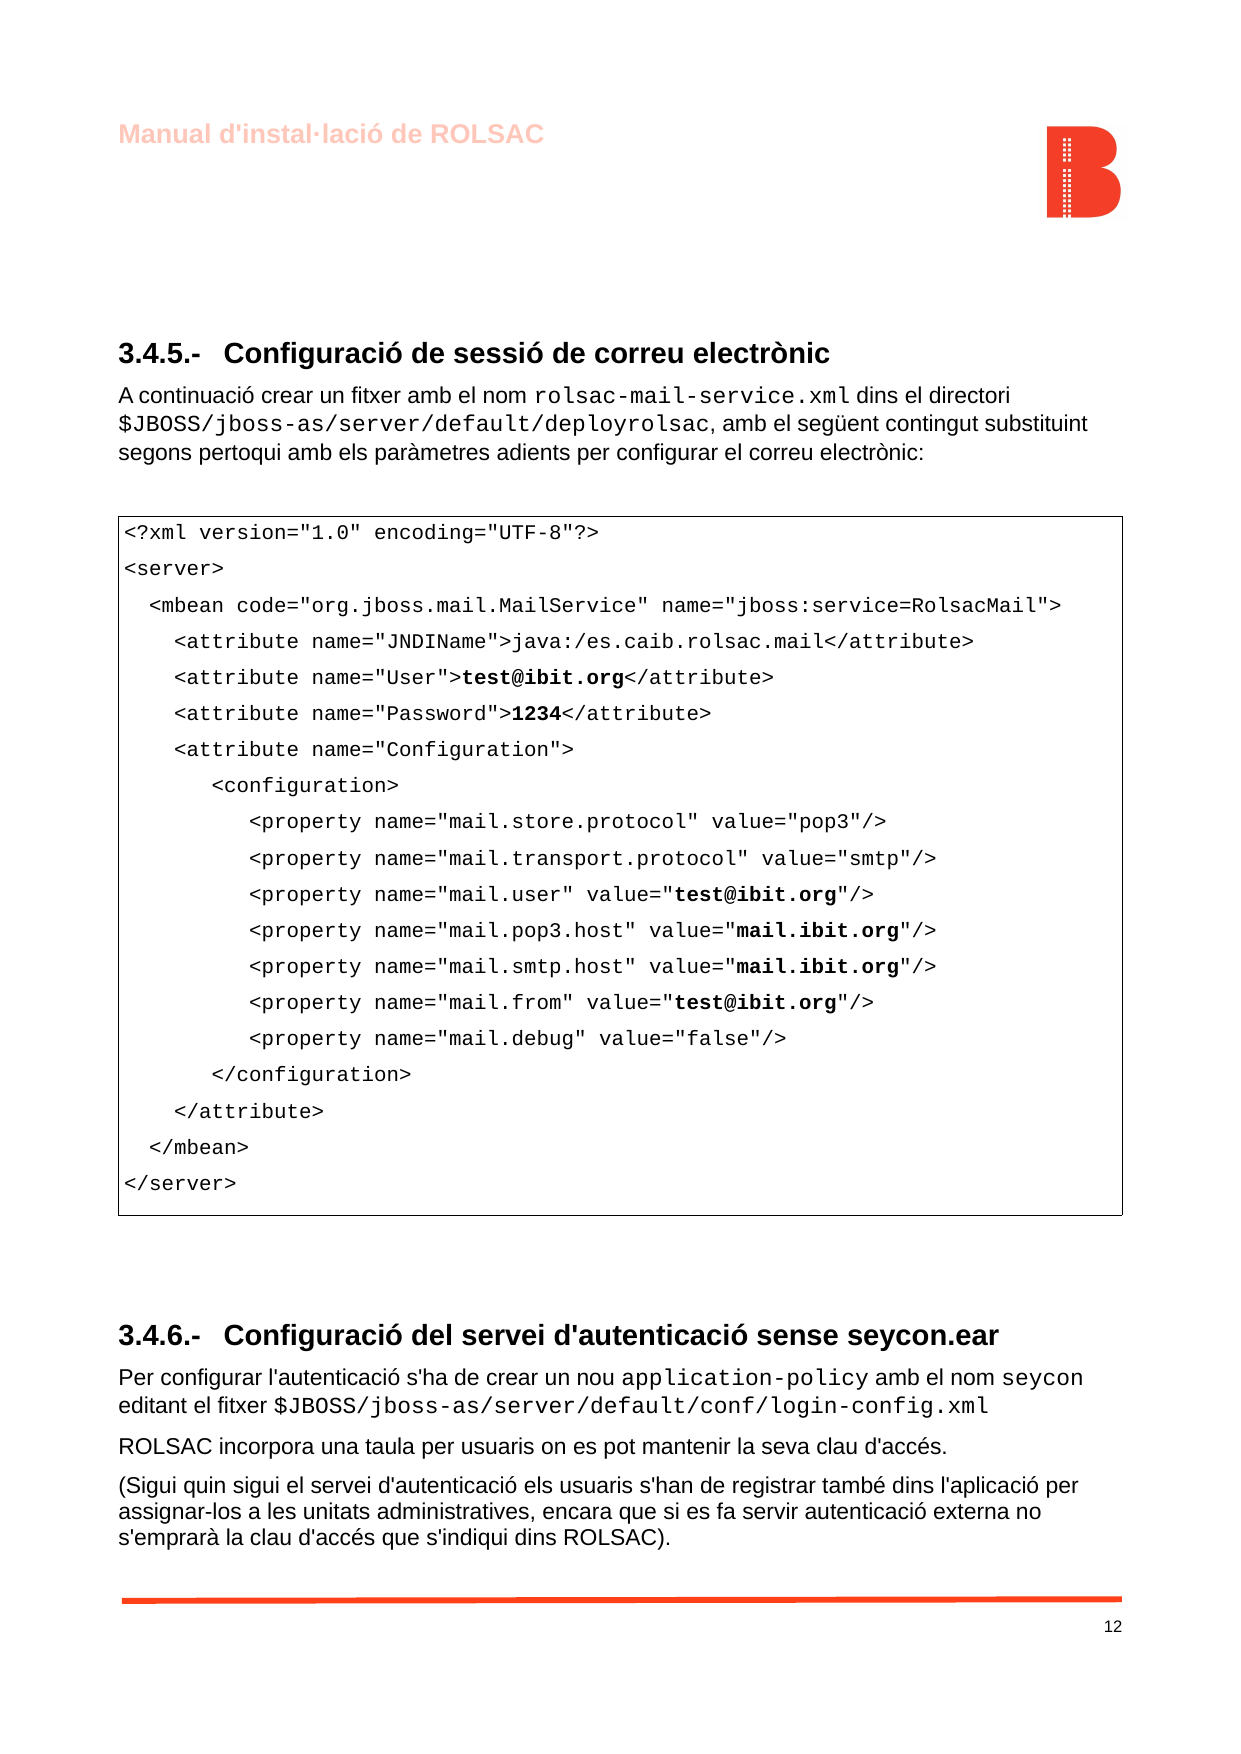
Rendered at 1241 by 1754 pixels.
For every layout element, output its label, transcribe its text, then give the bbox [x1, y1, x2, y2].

table_header <?xml version="1.0" encoding="UTF-8"?> <server> <mbean code="org.jboss.mail.MailService" name="jboss:service=RolsacMail"> <attribute name="JNDIName">java:/es.caib.rolsac.mail</attribute> <attribute name="User">test@ibit.org</attribute> <attribute name="Password">1234</attribute> <attribute name="Configuration"> <configuration> <property name="mail.store.protocol" value="pop3"/> <property name="mail.transport.protocol" value="smtp"/> <property name="mail.user" value="test@ibit.org"/> <property name="mail.pop3.host" value="mail.ibit.org"/> <property name="mail.smtp.host" value="mail.ibit.org"/> <property name="mail.from" value="test@ibit.org"/> <property name="mail.debug" value="false"/> </configuration> </attribute> </mbean> </server> [119, 517, 1122, 1215]
text ROLSAC incorpora una taula per usuaris on es pot mantenir la seva clau d'accés. [118, 1433, 1122, 1459]
text A continuació crear un fitxer amb el nom rolsac-mail-service.xml dins el directori $JBOSS/jboss-as/server/default/deployrolsac, amb el següent contingut substituint segons pertoqui amb els paràmetres adients per configurar el correu electrònic: [118, 382, 1122, 465]
text Per configurar l'autenticació s'ha de crear un nou application-policy amb el nom seycon editant el fitxer $JBOSS/jboss-as/server/default/conf/login-config.xml [118, 1364, 1122, 1420]
subtitle Configuració de sessió de correu electrònic [118, 336, 1122, 369]
picture [1036, 124, 1130, 221]
text (Sigui quin sigui el servei d'autenticació els usuaris s'han de registrar també dins l'aplicació per assignar-los a les unitats administratives, encara que si es fa servir autenticació externa no s'emprarà la clau d'accés que s'indiqui dins ROLSAC). [118, 1472, 1122, 1551]
subtitle Configuració del servei d'autenticació sense seycon.ear [118, 1318, 1122, 1351]
